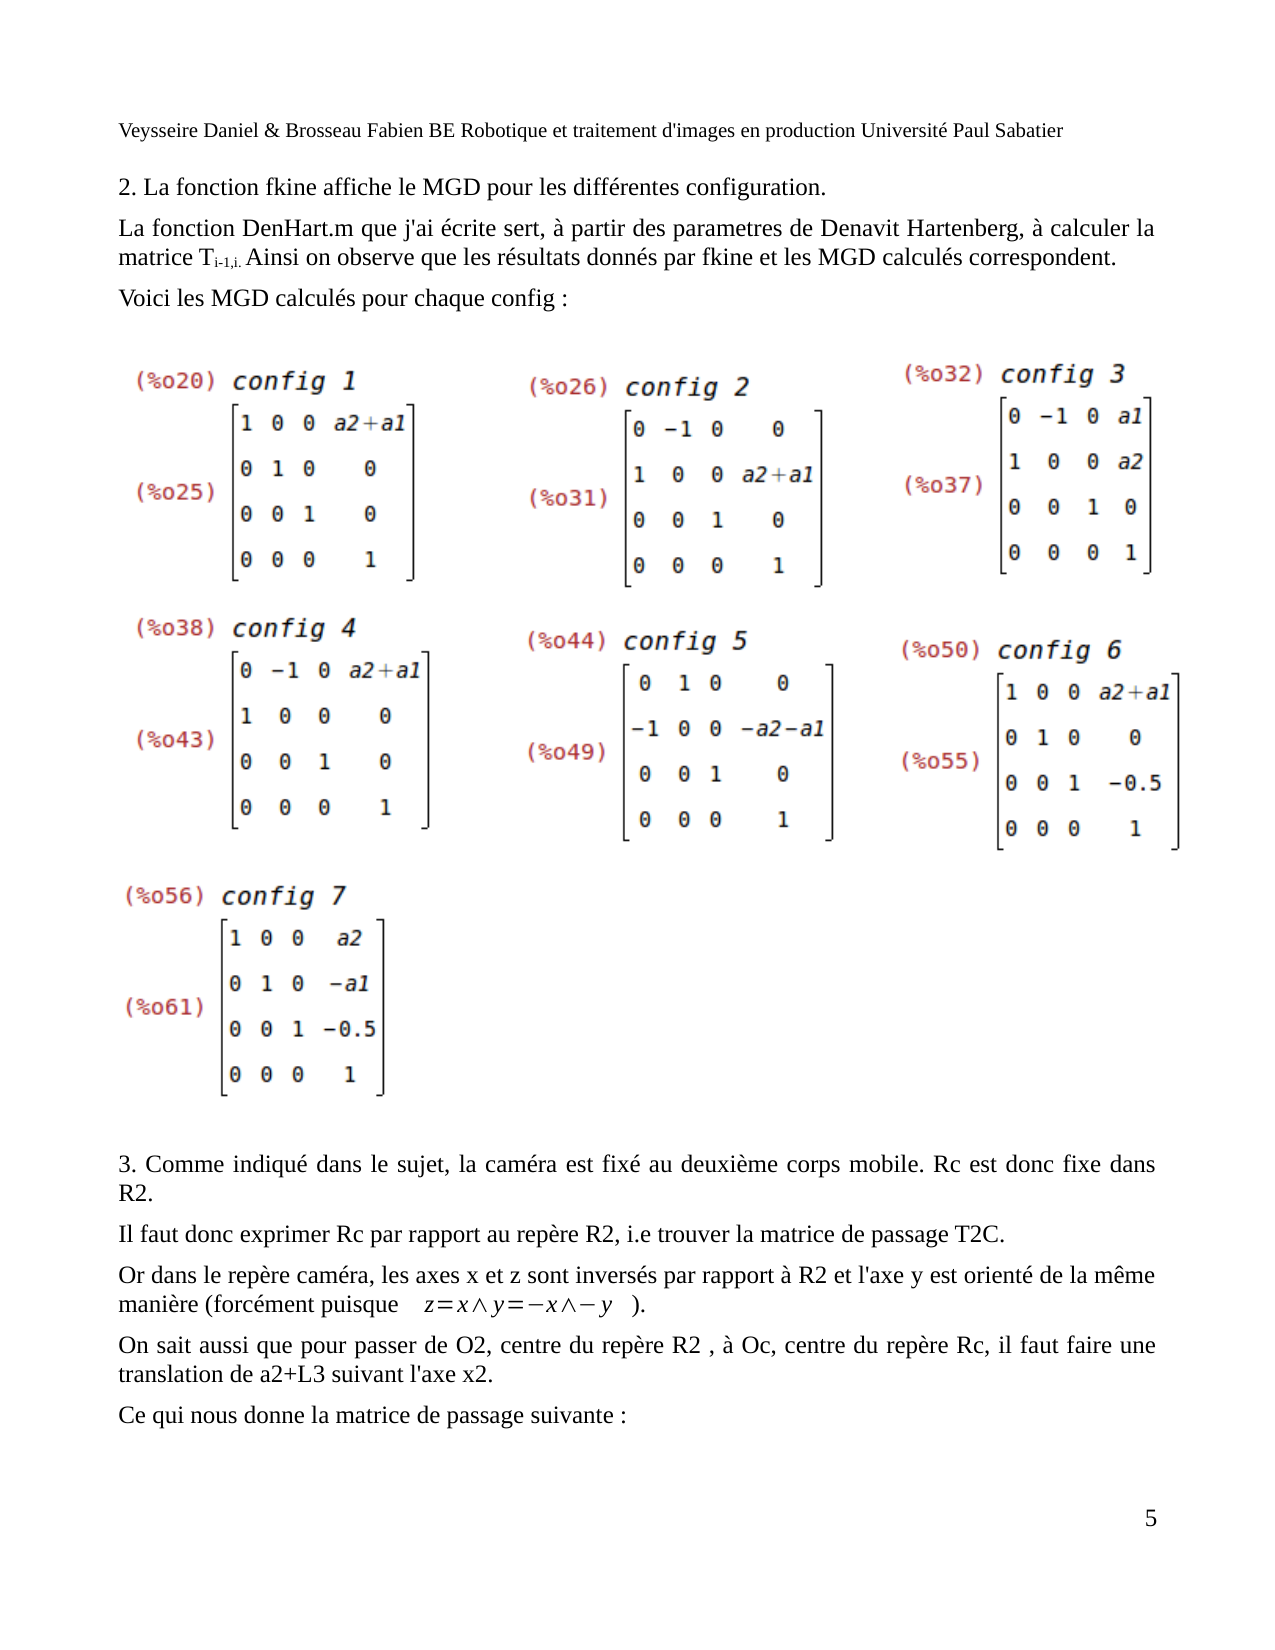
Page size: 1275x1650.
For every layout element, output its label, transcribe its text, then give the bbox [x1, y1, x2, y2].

picture [886, 358, 1153, 576]
picture [118, 365, 415, 583]
text Il faut donc exprimer Rc par rapport au repère R2, i.e trouver la matrice de passage T2C. [118, 1219, 1157, 1248]
text La fonction DenHart.m que j'ai écrite sert, à partir des parametres de Denavit Hartenberg, à calculer la matrice Ti-1,i. Ainsi on observe que les résultats donnés par fkine et les MGD calculés correspondent. [118, 213, 1157, 270]
text Voici les MGD calculés pour chaque config : [118, 283, 1157, 312]
text On sait aussi que pour passer de O2, centre du repère R2 , à Oc, centre du repère Rc, il faut faire une translation de a2+L3 suivant l'axe x2. [118, 1330, 1157, 1388]
picture [118, 612, 431, 831]
text 3. Comme indiqué dans le sujet, la caméra est fixé au deuxième corps mobile. Rc est donc fixe dans R2. [118, 1149, 1157, 1207]
picture [509, 625, 835, 843]
text Or dans le repère caméra, les axes x et z sont inversés par rapport à R2 et l'axe y est orienté de la même manière (forcément puisque ). [118, 1260, 1157, 1318]
text 2. La fonction fkine affiche le MGD pour les différentes configuration. [118, 172, 1157, 200]
picture [883, 634, 1181, 852]
text Ce qui nous donne la matrice de passage suivante : [118, 1400, 1157, 1429]
picture [511, 371, 824, 589]
picture [107, 880, 386, 1098]
